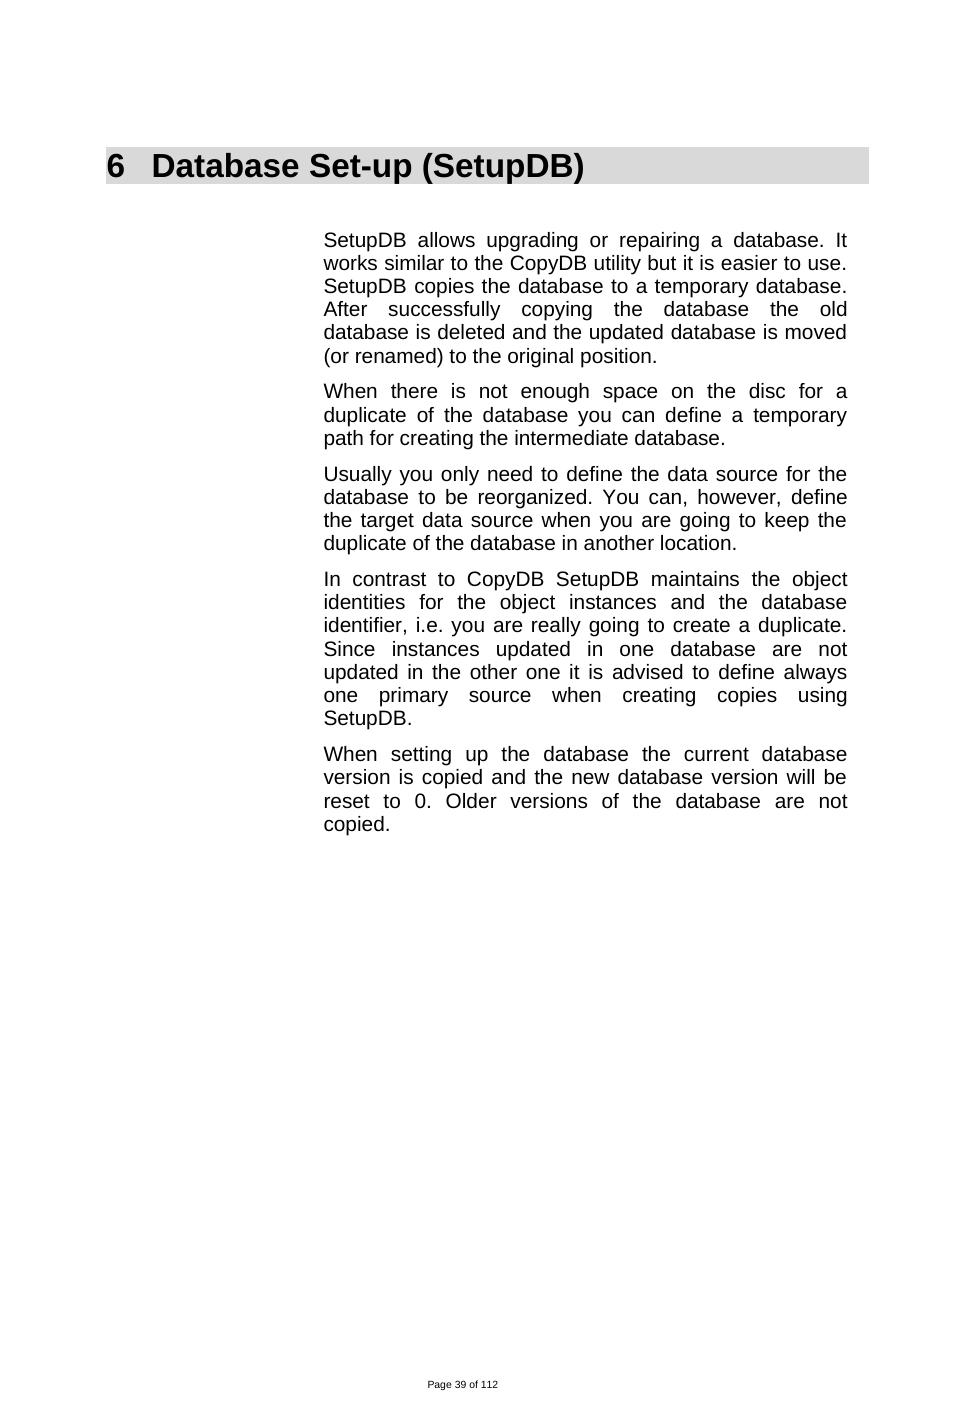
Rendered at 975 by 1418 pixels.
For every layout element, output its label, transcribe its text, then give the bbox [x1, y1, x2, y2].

table_header [95, 222, 312, 842]
table_header SetupDB allows upgrading or repairing a database. It works similar to the CopyDB utility but it is easier to use. SetupDB copies the database to a temporary database. After successfully copying the database the old database is deleted and the updated database is moved (or renamed) to the original position. When there is not enough space on the disc for a duplicate of the database you can define a temporary path for creating the intermediate database. Usually you only need to define the data source for the database to be reorganized. You can, however, define the target data source when you are going to keep the duplicate of the database in another location. In contrast to CopyDB SetupDB maintains the object identities for the object instances and the database identifier, i.e. you are really going to create a duplicate. Since instances updated in one database are not updated in the other one it is advised to define always one primary source when creating copies using SetupDB. When setting up the database the current database version is copied and the new database version will be reset to 0. Older versions of the database are not copied. [312, 222, 859, 842]
subtitle Database Set-up (SetupDB) [106, 147, 869, 184]
